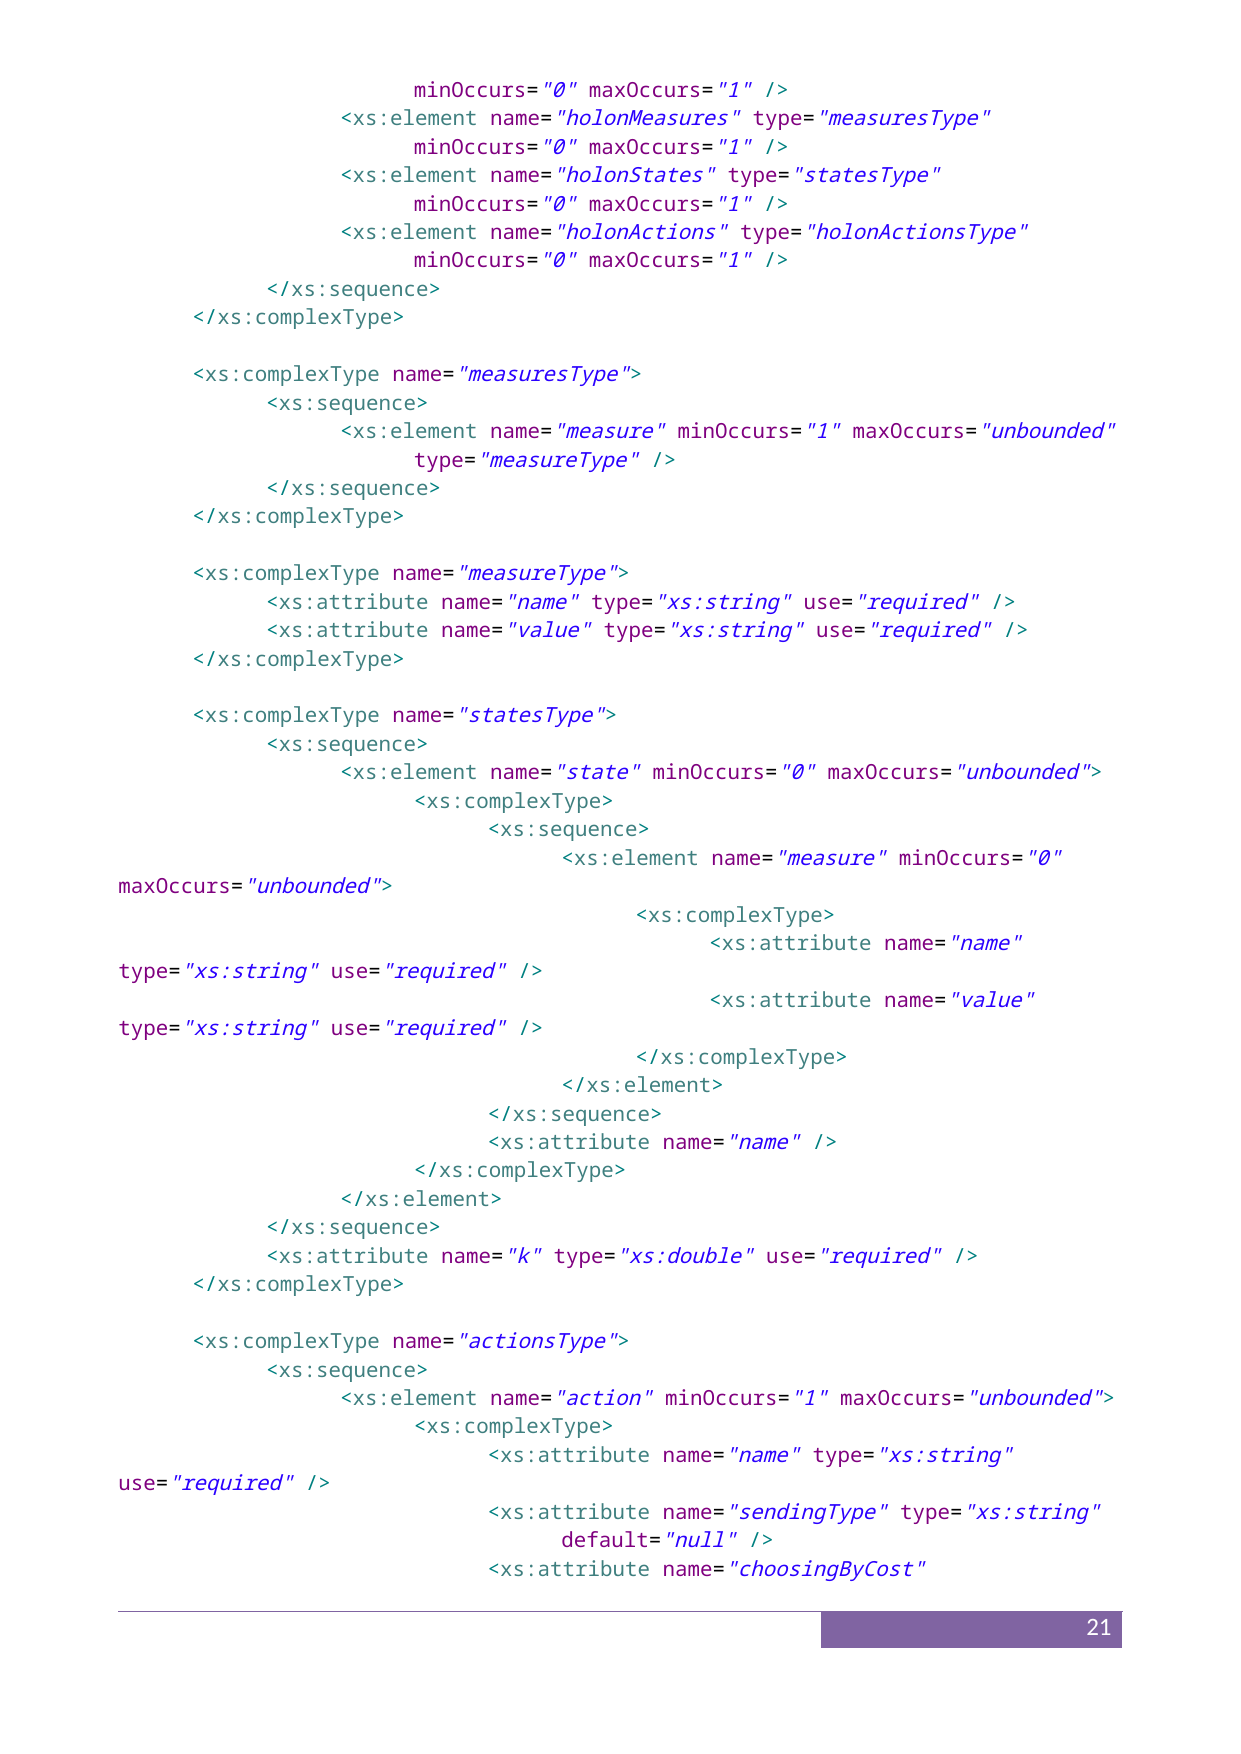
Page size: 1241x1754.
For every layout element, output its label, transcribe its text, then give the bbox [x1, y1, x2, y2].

text <xs:element name="holonStates" type="statesType" [118, 160, 1122, 189]
text </xs:sequence> [118, 1099, 1122, 1127]
text <xs:attribute name="sendingType" type="xs:string" [118, 1497, 1122, 1525]
text <xs:element name="state" minOccurs="0" maxOccurs="unbounded"> [118, 757, 1122, 786]
text <xs:complexType name="actionsType"> [118, 1326, 1122, 1355]
text <xs:sequence> [118, 814, 1122, 843]
text minOccurs="0" maxOccurs="1" /> [118, 75, 1122, 103]
text <xs:complexType> [118, 786, 1122, 814]
text <xs:attribute name="choosingByCost" [118, 1554, 1122, 1582]
text <xs:attribute name="name" /> [118, 1127, 1122, 1156]
text <xs:complexType> [118, 1412, 1122, 1440]
text <xs:element name="holonMeasures" type="measuresType" [118, 103, 1122, 132]
text <xs:complexType> [118, 900, 1122, 928]
text <xs:attribute name="name" type="xs:string" use="required" /> [118, 587, 1122, 615]
text <xs:attribute name="k" type="xs:double" use="required" /> [118, 1241, 1122, 1269]
text <xs:complexType name="statesType"> [118, 701, 1122, 729]
text <xs:element name="action" minOccurs="1" maxOccurs="unbounded"> [118, 1383, 1122, 1412]
text <xs:sequence> [118, 388, 1122, 416]
text <xs:attribute name="name" type="xs:string" use="required" /> [118, 928, 1122, 985]
text minOccurs="0" maxOccurs="1" /> [118, 246, 1122, 274]
text </xs:complexType> [118, 302, 1122, 331]
text </xs:complexType> [118, 1042, 1122, 1070]
text <xs:attribute name="name" type="xs:string" use="required" /> [118, 1440, 1122, 1497]
text </xs:complexType> [118, 1156, 1122, 1184]
text default="null" /> [118, 1525, 1122, 1554]
text </xs:complexType> [118, 644, 1122, 672]
text </xs:sequence> [118, 274, 1122, 302]
text <xs:complexType name="measuresType"> [118, 359, 1122, 388]
text <xs:complexType name="measureType"> [118, 558, 1122, 587]
text <xs:element name="measure" minOccurs="1" maxOccurs="unbounded" [118, 416, 1122, 445]
text <xs:attribute name="value" type="xs:string" use="required" /> [118, 985, 1122, 1042]
text </xs:complexType> [118, 1269, 1122, 1298]
text <xs:sequence> [118, 1355, 1122, 1383]
text <xs:attribute name="value" type="xs:string" use="required" /> [118, 615, 1122, 644]
text type="measureType" /> [118, 445, 1122, 473]
text </xs:sequence> [118, 473, 1122, 502]
text minOccurs="0" maxOccurs="1" /> [118, 132, 1122, 160]
text <xs:element name="measure" minOccurs="0" maxOccurs="unbounded"> [118, 843, 1122, 900]
text </xs:sequence> [118, 1212, 1122, 1241]
text </xs:complexType> [118, 502, 1122, 530]
text <xs:sequence> [118, 729, 1122, 757]
text <xs:element name="holonActions" type="holonActionsType" [118, 217, 1122, 246]
text </xs:element> [118, 1184, 1122, 1212]
text minOccurs="0" maxOccurs="1" /> [118, 189, 1122, 217]
text </xs:element> [118, 1070, 1122, 1099]
